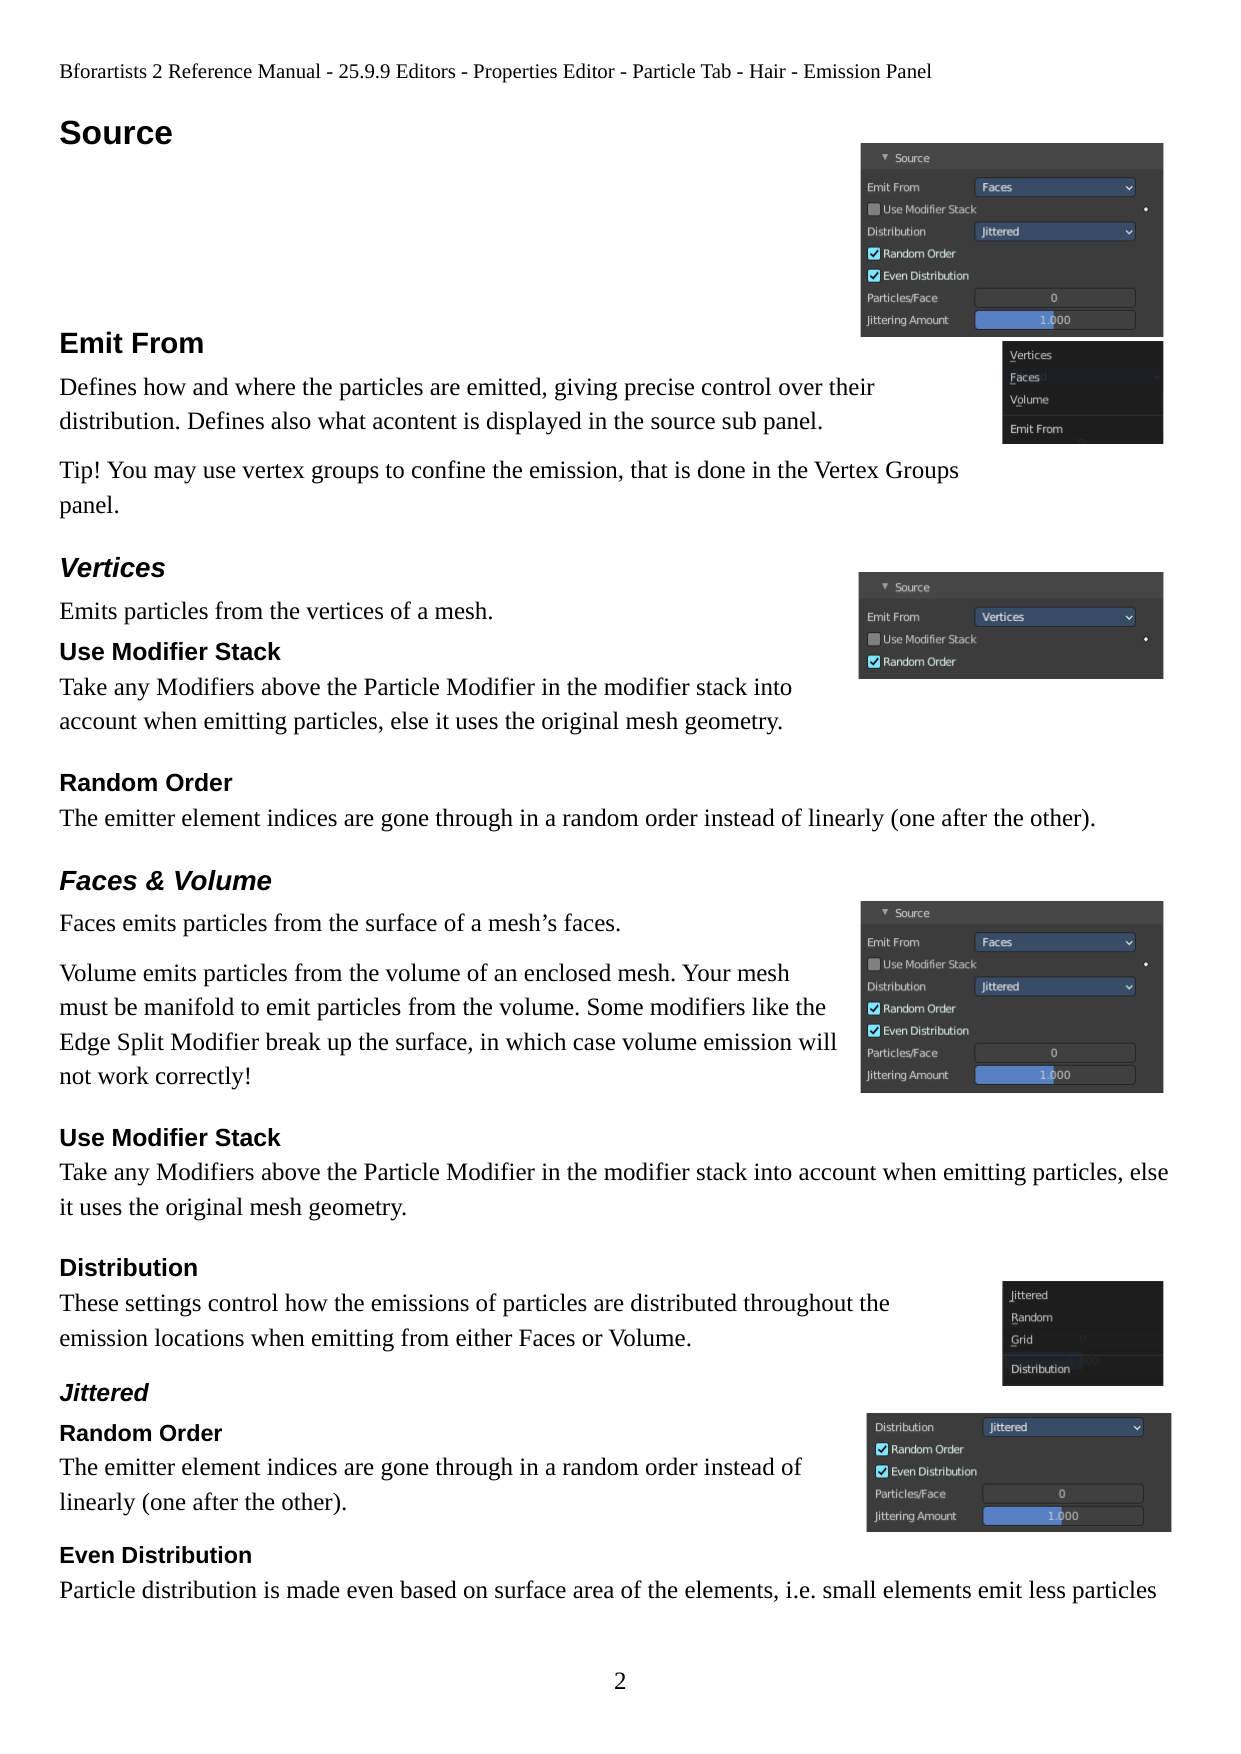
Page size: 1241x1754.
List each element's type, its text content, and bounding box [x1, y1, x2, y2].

text These settings control how the emissions of particles are distributed throughout the emission locations when emitting from either Faces or Volume. [59, 1288, 1002, 1351]
text Take any Modifiers above the Particle Modifier in the modifier stack into account when emitting particles, else it uses the original mesh geometry. [59, 672, 1181, 735]
subtitle Source [59, 113, 1181, 151]
picture [860, 143, 1164, 337]
picture [1002, 1281, 1164, 1386]
text Volume emits particles from the volume of an enclosed mesh. Your mesh must be manifold to emit particles from the volume. Some modifiers like the Edge Split Modifier break up the surface, in which case volume emission will not work correctly! [59, 958, 860, 1090]
picture [860, 901, 1164, 1093]
text Particle distribution is made even based on surface area of the elements, i.e. small elements emit less particles [59, 1575, 1181, 1604]
subtitle Vertices [59, 551, 1181, 583]
subtitle Jittered [59, 1378, 1181, 1407]
picture [858, 572, 1164, 679]
subtitle Use Modifier Stack [59, 637, 858, 666]
picture [1002, 341, 1164, 444]
picture [866, 1413, 1172, 1532]
text Take any Modifiers above the Particle Modifier in the modifier stack into account when emitting particles, else it uses the original mesh geometry. [59, 1157, 1181, 1221]
text Tip! You may use vertex groups to confine the emission, that is done in the Vertex Groups panel. [59, 455, 1181, 518]
subtitle Faces & Volume [59, 864, 1181, 896]
text The emitter element indices are gone through in a random order instead of linearly (one after the other). [59, 803, 1181, 831]
subtitle Even Distribution [59, 1542, 1181, 1569]
subtitle Emit From [59, 326, 1181, 359]
subtitle Random Order [59, 768, 1181, 796]
subtitle [1164, 637, 1181, 666]
text The emitter element indices are gone through in a random order instead of linearly (one after the other). [59, 1452, 866, 1515]
subtitle Distribution [59, 1253, 1181, 1282]
text Faces emits particles from the surface of a mesh’s faces. [59, 908, 860, 937]
text Defines how and where the particles are emitted, giving precise control over their distribution. Defines also what acontent is displayed in the source sub panel. [59, 372, 1002, 435]
subtitle Use Modifier Stack [59, 1123, 1181, 1151]
subtitle [1172, 1419, 1181, 1446]
text Emits particles from the vertices of a mesh. [59, 596, 858, 624]
subtitle Random Order [59, 1419, 866, 1446]
